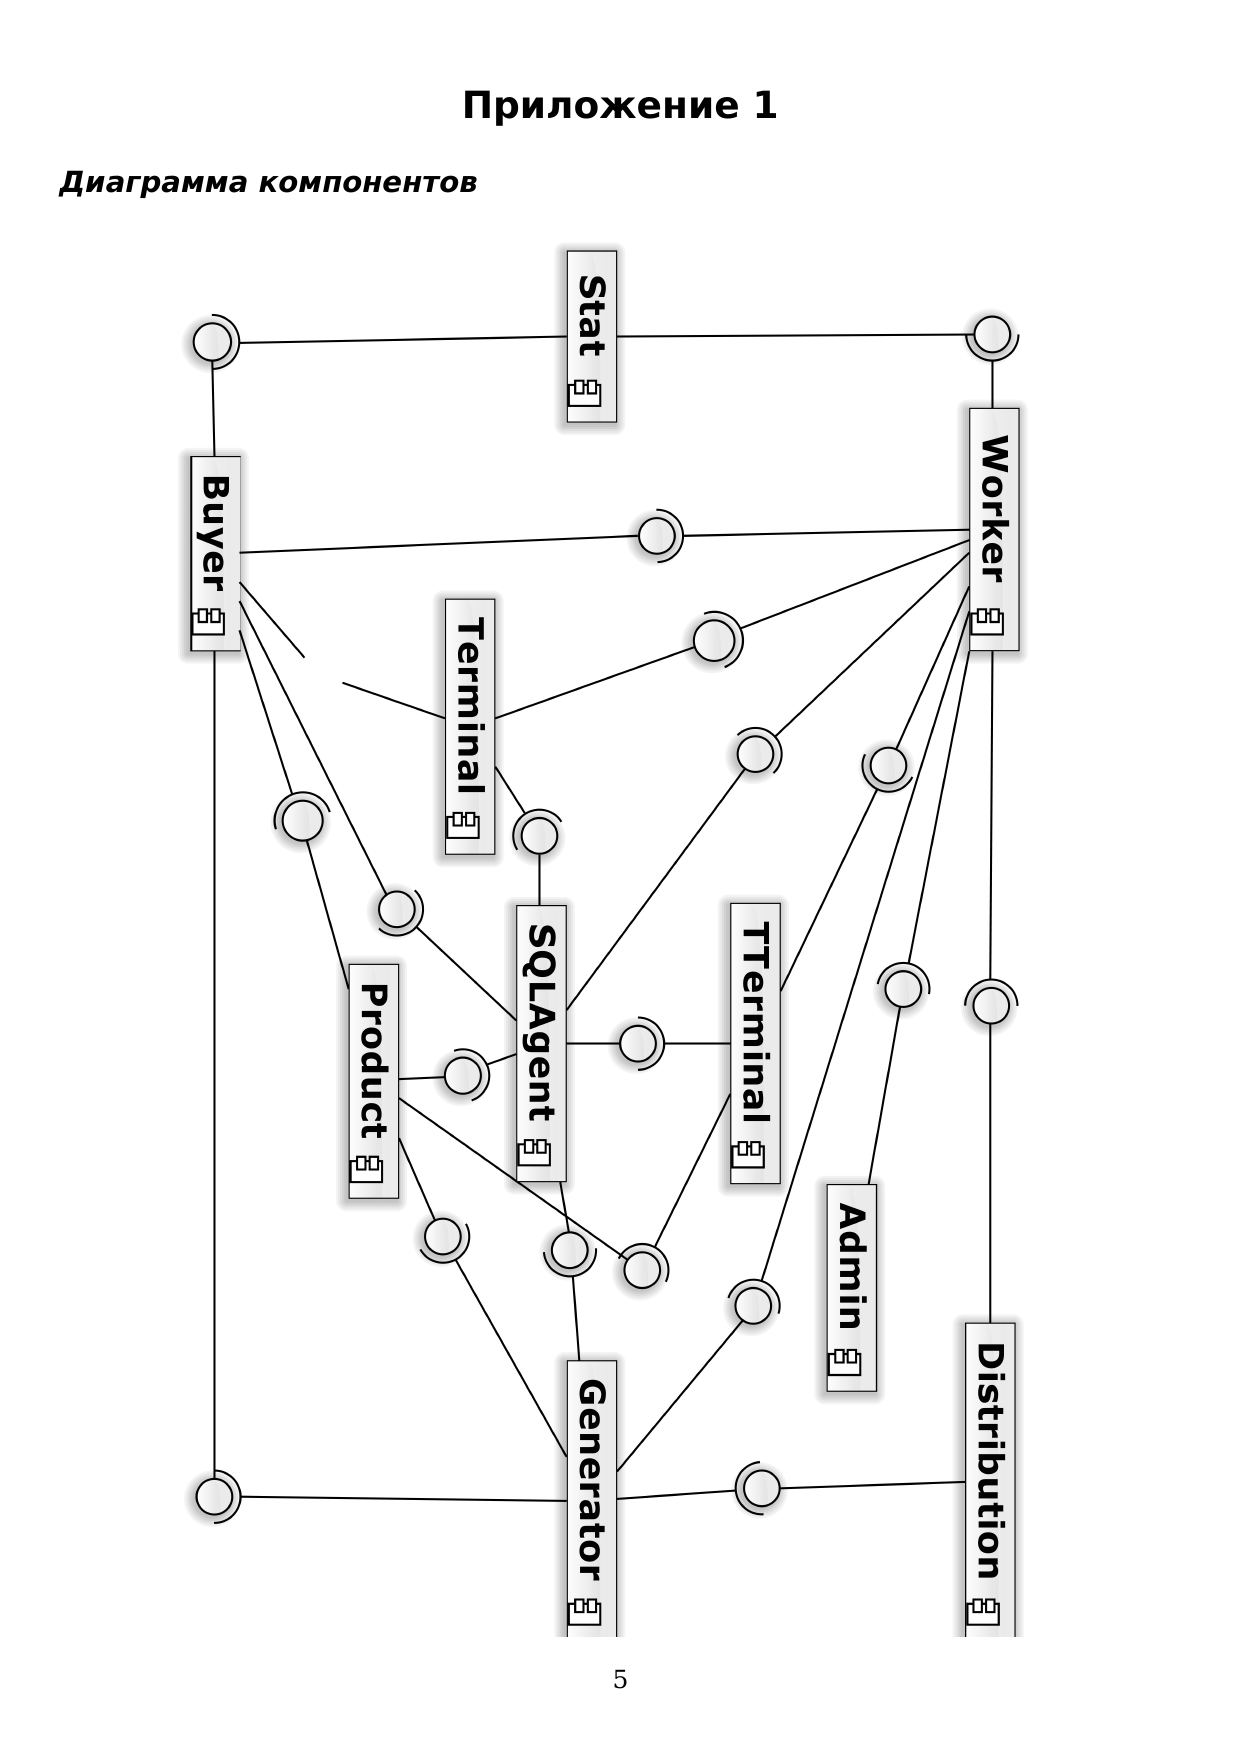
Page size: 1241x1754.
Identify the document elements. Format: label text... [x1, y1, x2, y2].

picture [174, 220, 1066, 1637]
subtitle Диаграмма компонентов [59, 165, 1181, 199]
title Приложение 1 [59, 84, 1181, 128]
